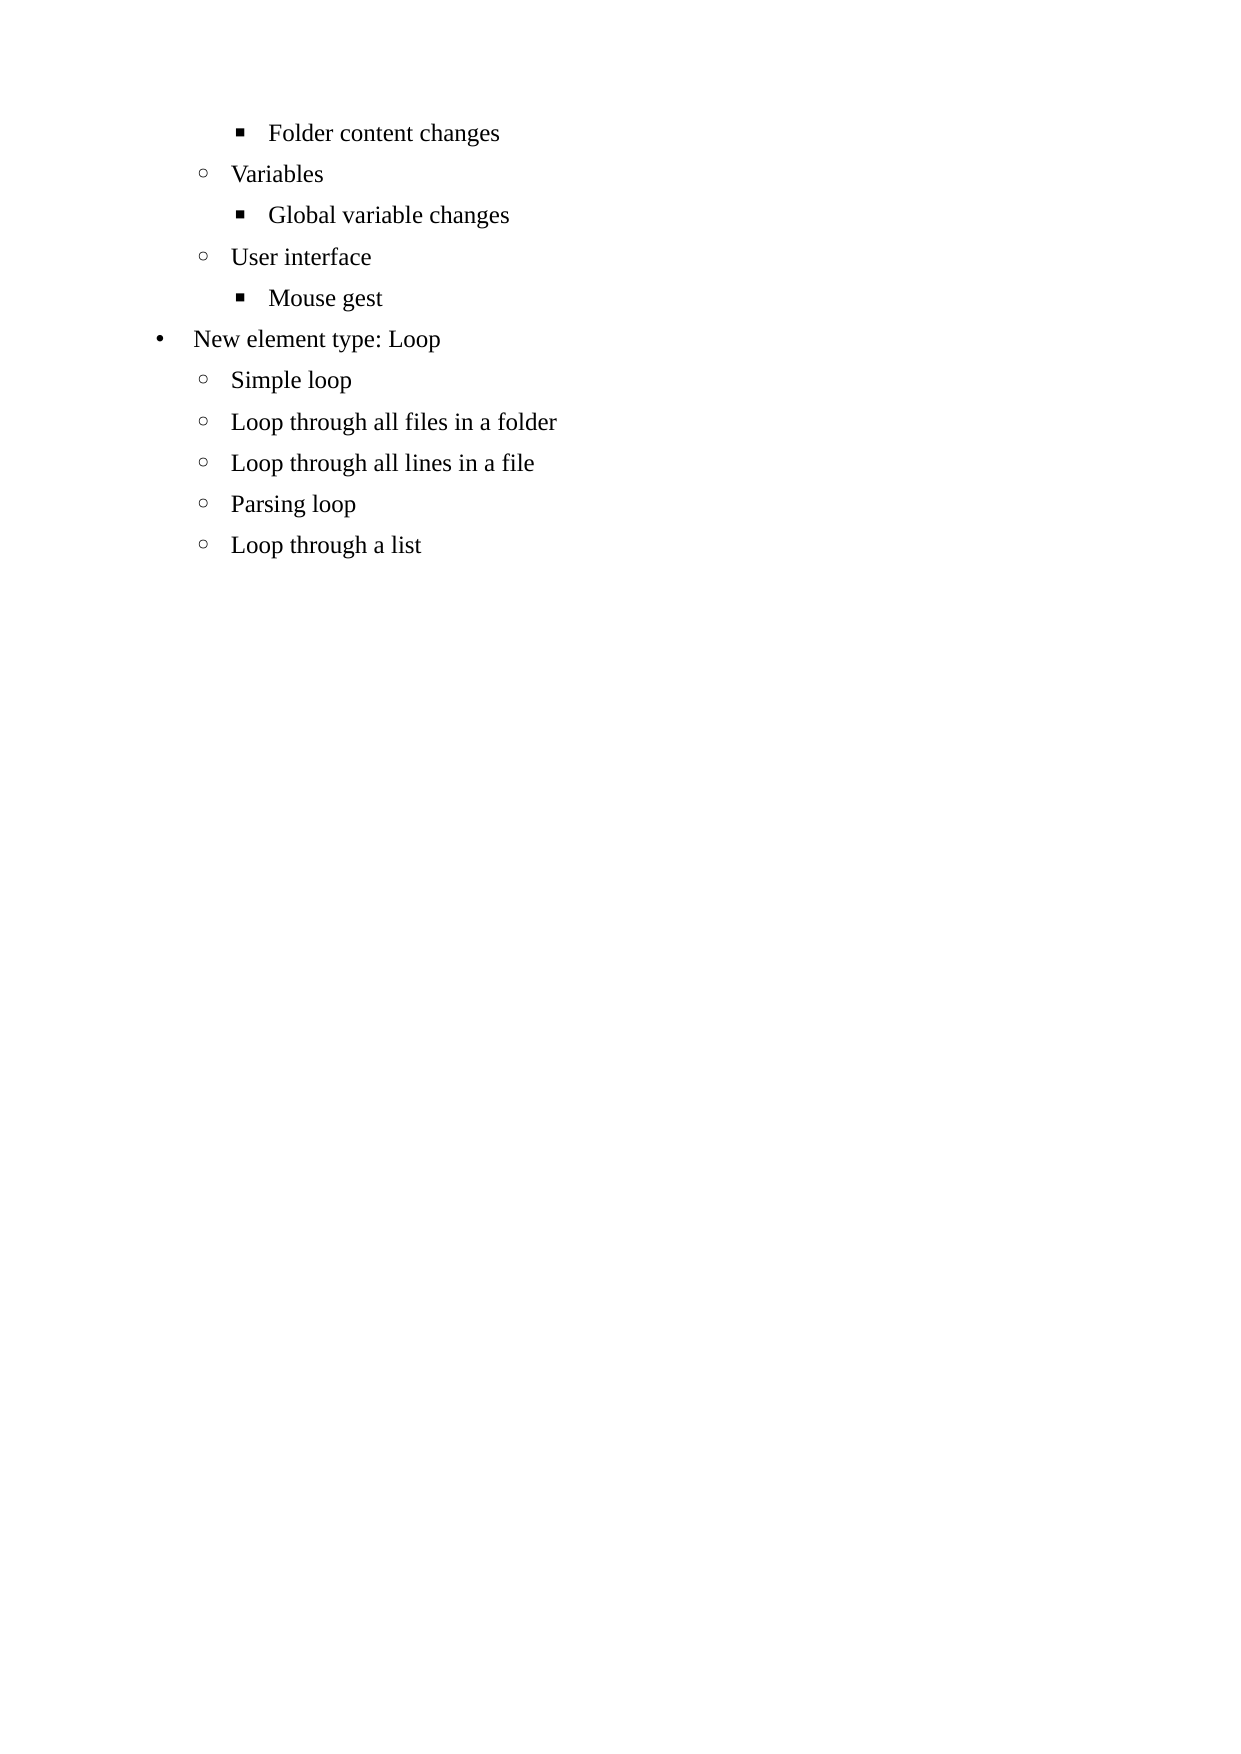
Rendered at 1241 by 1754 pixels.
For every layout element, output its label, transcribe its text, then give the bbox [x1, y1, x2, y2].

list Mouse gest [231, 283, 1122, 312]
list Global variable changes [231, 201, 1122, 229]
list Variables [193, 159, 1122, 188]
list Folder content changes [231, 118, 1122, 147]
list Loop through all files in a folder [193, 407, 1122, 436]
list Loop through a list [193, 531, 1122, 559]
list New element type: Loop [156, 324, 1122, 353]
list Loop through all lines in a file [193, 448, 1122, 477]
list User interface [193, 242, 1122, 271]
list Parsing loop [193, 489, 1122, 518]
list Simple loop [193, 366, 1122, 394]
